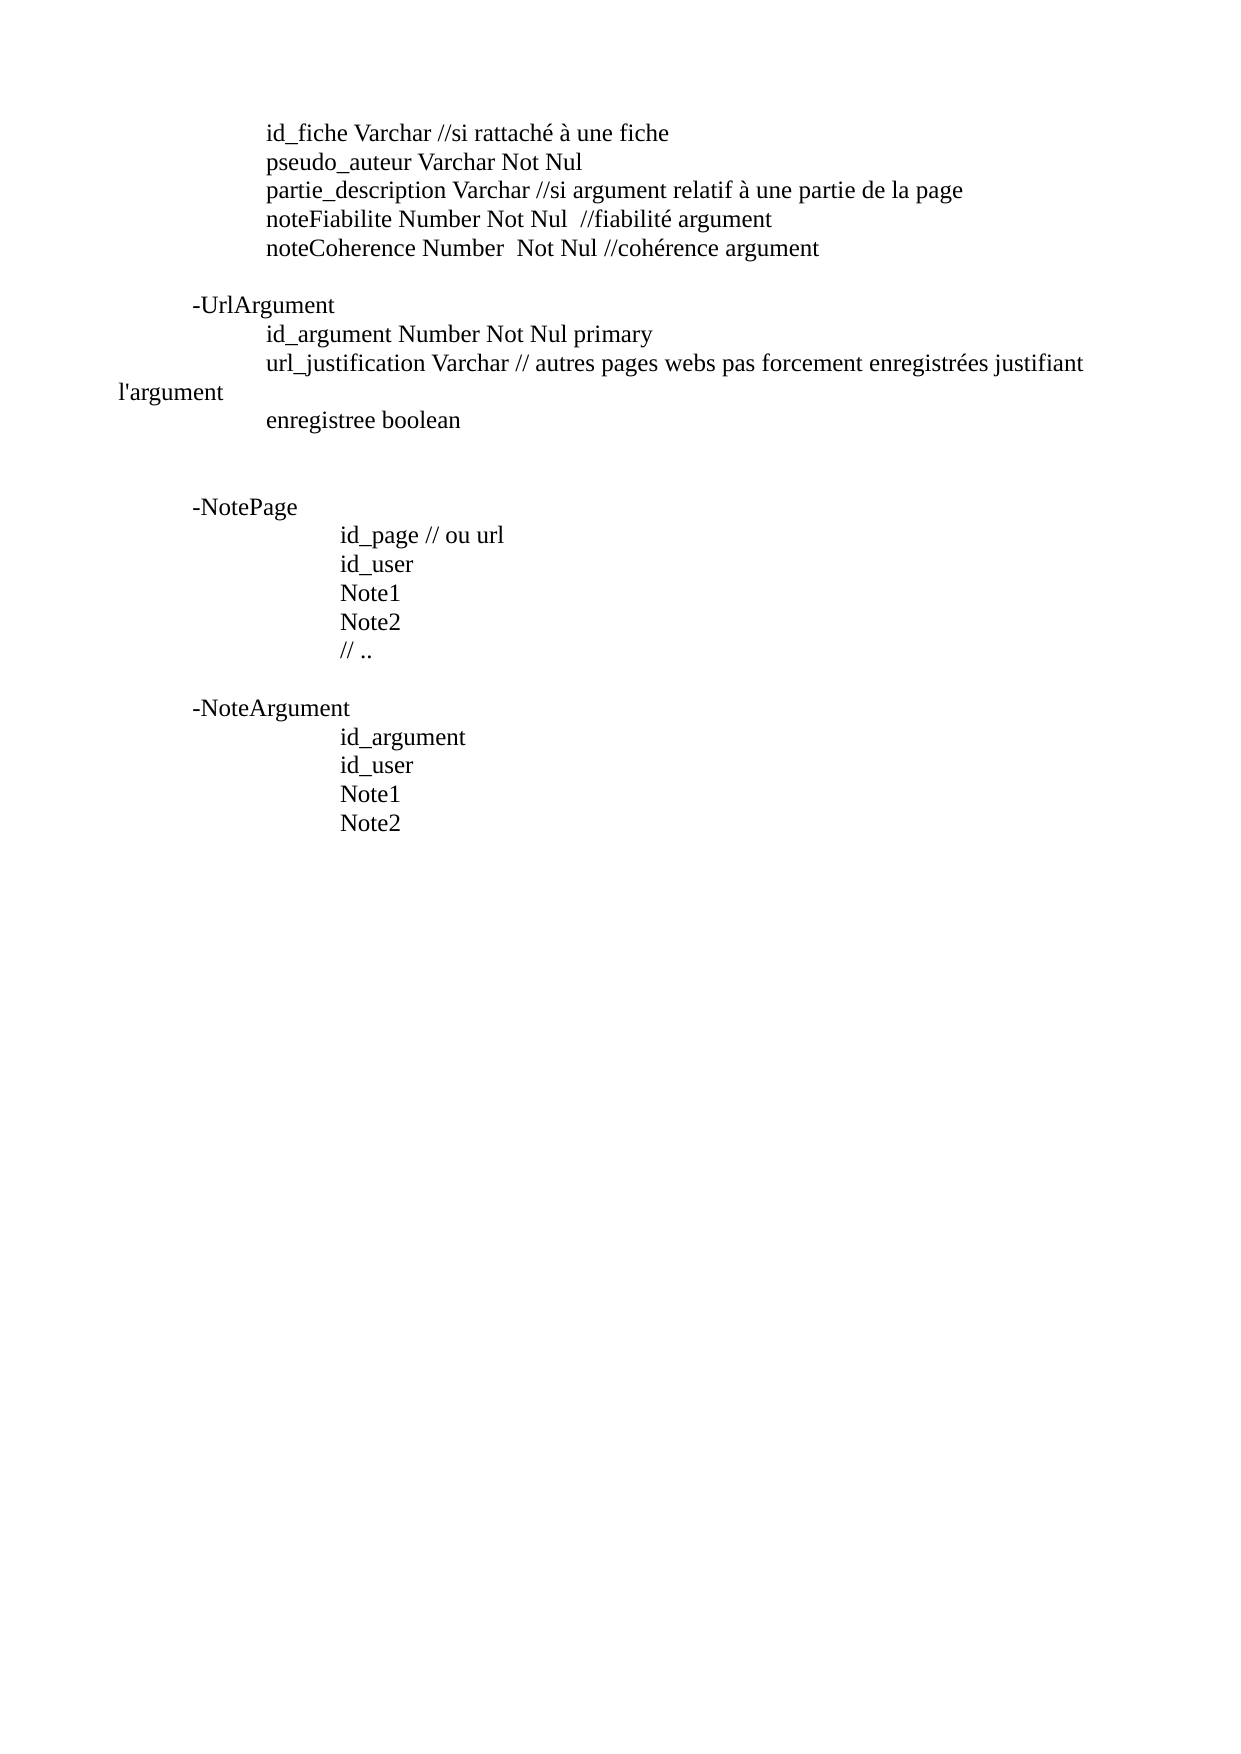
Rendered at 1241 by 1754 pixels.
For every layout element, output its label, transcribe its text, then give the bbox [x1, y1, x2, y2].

text -NotePage [118, 492, 1122, 521]
text Note1 [118, 779, 1122, 808]
text id_argument [118, 722, 1122, 751]
text id_page // ou url [118, 521, 1122, 549]
text -NoteArgument [118, 693, 1122, 722]
text id_fiche Varchar //si rattaché à une fiche [118, 118, 1122, 147]
text noteCoherence Number Not Nul //cohérence argument [118, 233, 1122, 262]
text pseudo_auteur Varchar Not Nul [118, 147, 1122, 176]
text Note2 [118, 607, 1122, 636]
text url_justification Varchar // autres pages webs pas forcement enregistrées justifiant l'argument [118, 348, 1122, 406]
text id_user [118, 549, 1122, 578]
text enregistree boolean [118, 406, 1122, 434]
text Note2 [118, 808, 1122, 837]
text Note1 [118, 578, 1122, 607]
text noteFiabilite Number Not Nul //fiabilité argument [118, 204, 1122, 233]
text -UrlArgument [118, 291, 1122, 319]
text partie_description Varchar //si argument relatif à une partie de la page [118, 176, 1122, 204]
text id_argument Number Not Nul primary [118, 319, 1122, 348]
text id_user [118, 751, 1122, 779]
text // .. [118, 636, 1122, 664]
